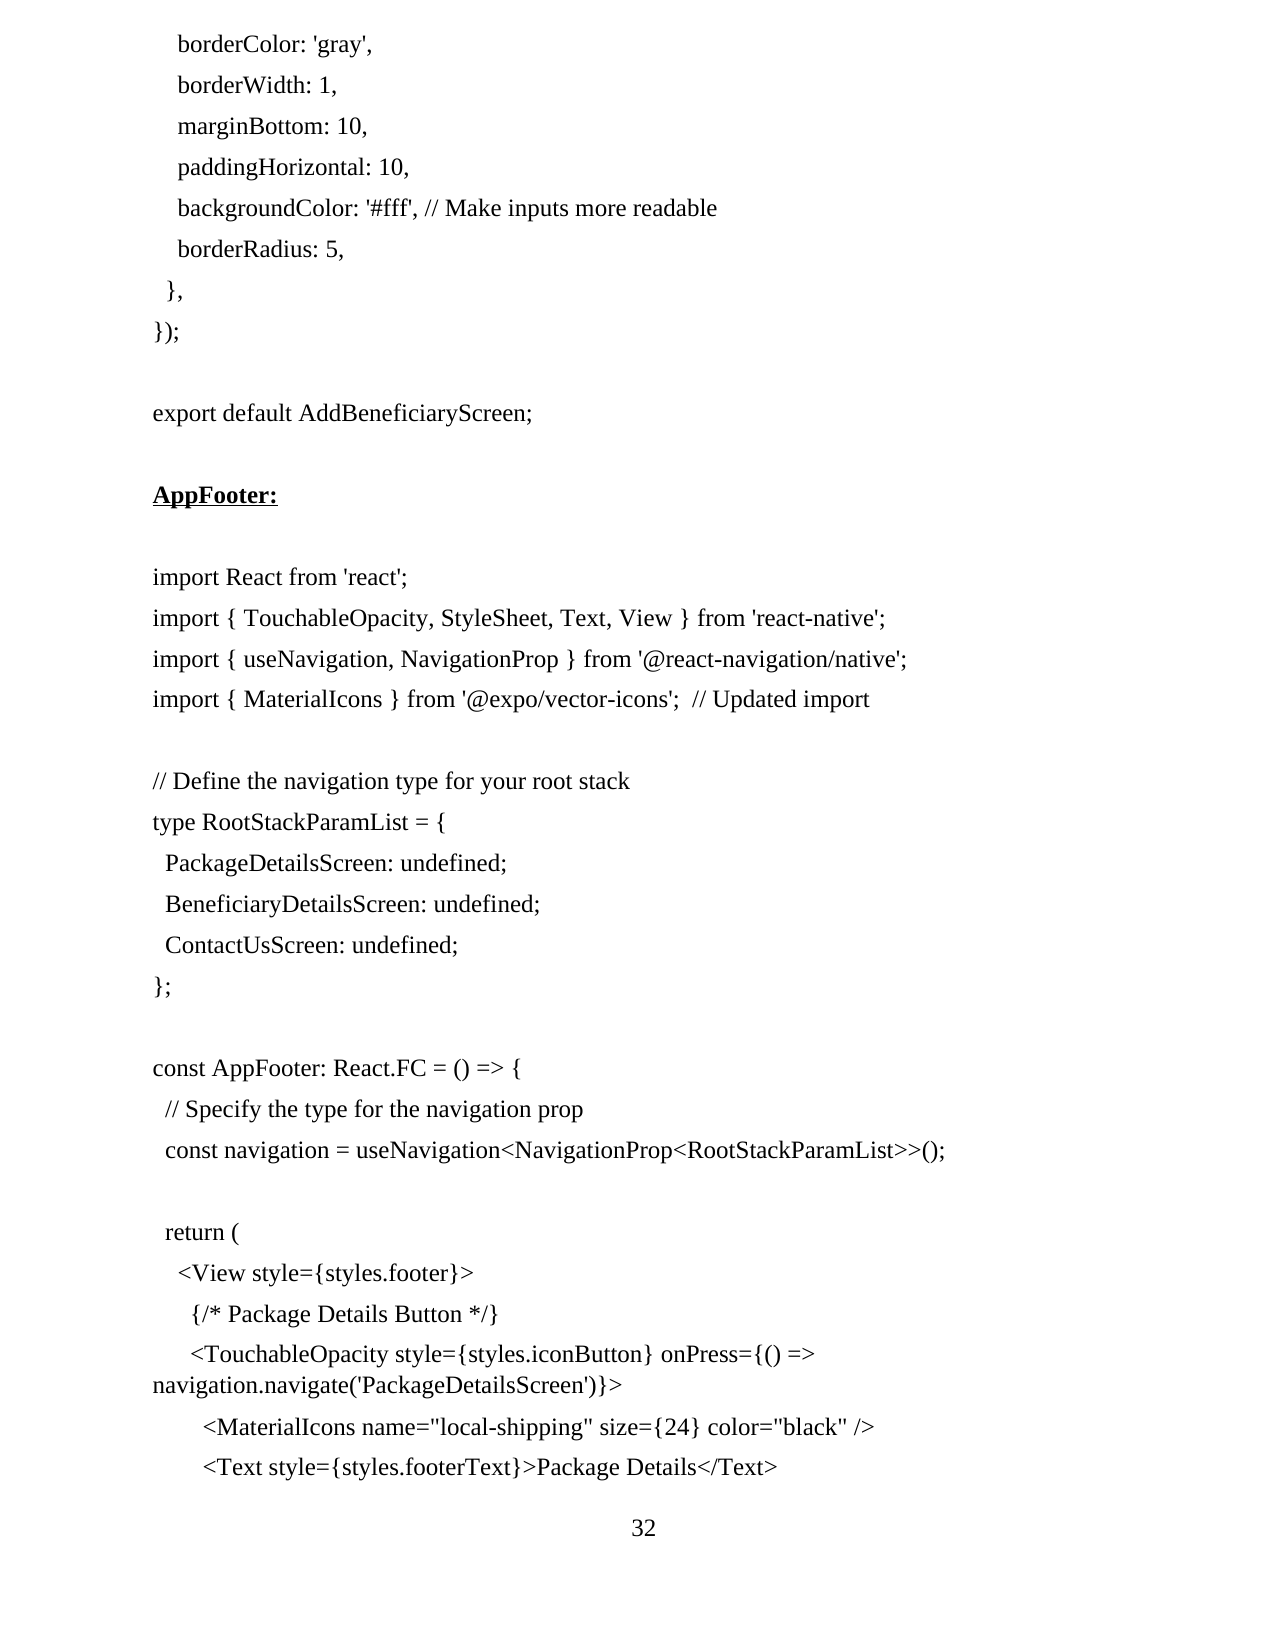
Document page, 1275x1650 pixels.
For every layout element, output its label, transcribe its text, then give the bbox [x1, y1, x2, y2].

text export default AddBeneficiaryScreen; [152, 398, 1181, 427]
text ContactUsScreen: undefined; [152, 930, 1181, 959]
text return ( [152, 1217, 1181, 1246]
text import { MaterialIcons } from '@expo/vector-icons'; // Updated import [152, 684, 1181, 713]
text }); [152, 316, 1181, 345]
text PackageDetailsScreen: undefined; [152, 848, 1181, 877]
text AppFooter: [152, 480, 1181, 509]
text marginBottom: 10, [152, 111, 1181, 140]
text const navigation = useNavigation<NavigationProp<RootStackParamList>>(); [152, 1135, 1181, 1164]
text const AppFooter: React.FC = () => { [152, 1053, 1181, 1082]
text borderColor: 'gray', [152, 29, 1181, 58]
text type RootStackParamList = { [152, 807, 1181, 836]
text paddingHorizontal: 10, [152, 152, 1181, 181]
text }; [152, 971, 1181, 1000]
text import React from 'react'; [152, 562, 1181, 591]
text <Text style={styles.footerText}>Package Details</Text> [152, 1452, 1181, 1481]
text borderRadius: 5, [152, 234, 1181, 263]
text <View style={styles.footer}> [152, 1258, 1181, 1286]
text {/* Package Details Button */} [152, 1299, 1181, 1327]
text borderWidth: 1, [152, 71, 1181, 99]
text // Specify the type for the navigation prop [152, 1094, 1181, 1123]
text <MaterialIcons name="local-shipping" size={24} color="black" /> [152, 1412, 1181, 1440]
text }, [152, 275, 1181, 304]
text BeneficiaryDetailsScreen: undefined; [152, 889, 1181, 918]
text backgroundColor: '#fff', // Make inputs more readable [152, 193, 1181, 222]
text import { useNavigation, NavigationProp } from '@react-navigation/native'; [152, 644, 1181, 672]
text import { TouchableOpacity, StyleSheet, Text, View } from 'react-native'; [152, 603, 1181, 631]
text // Define the navigation type for your root stack [152, 766, 1181, 795]
text <TouchableOpacity style={styles.iconButton} onPress={() => navigation.navigate('PackageDetailsScreen')}> [152, 1339, 1181, 1399]
